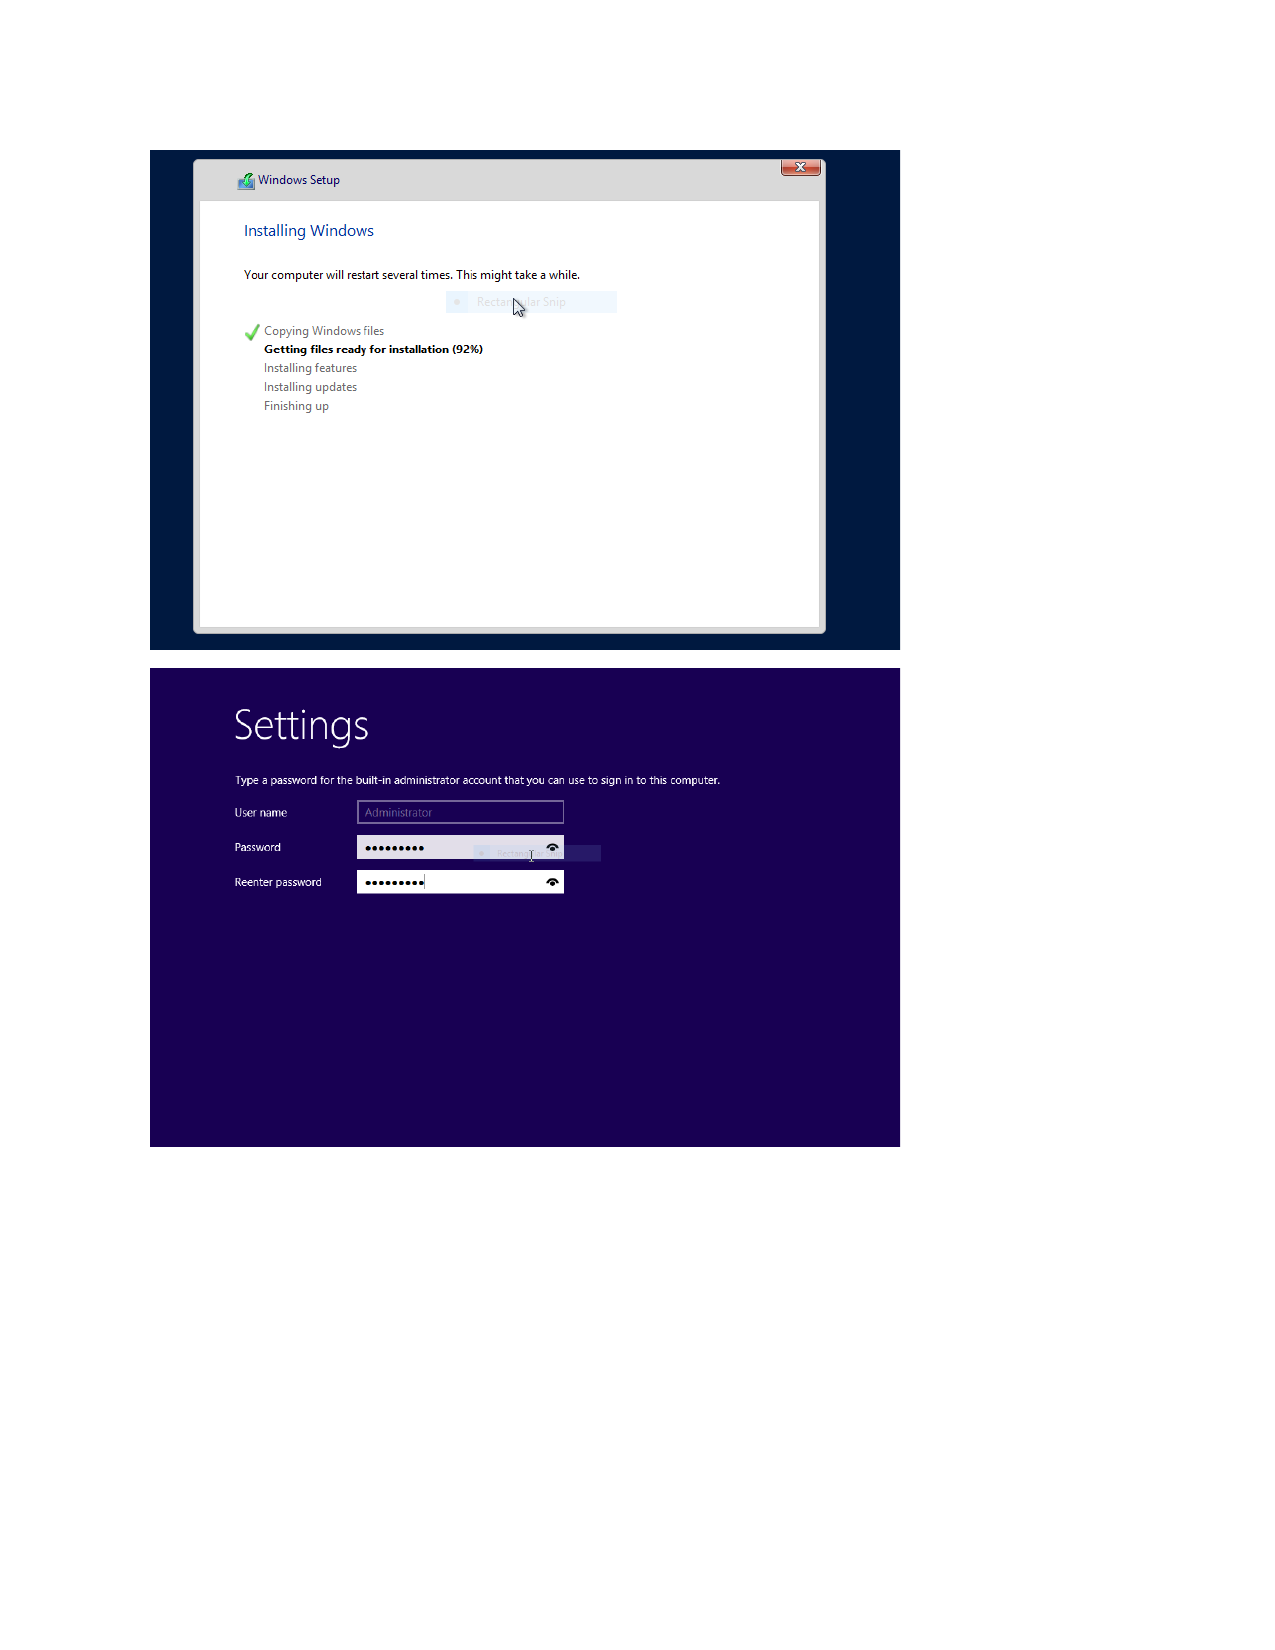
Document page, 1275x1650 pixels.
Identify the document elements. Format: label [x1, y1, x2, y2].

picture [150, 668, 901, 1147]
picture [150, 150, 901, 650]
